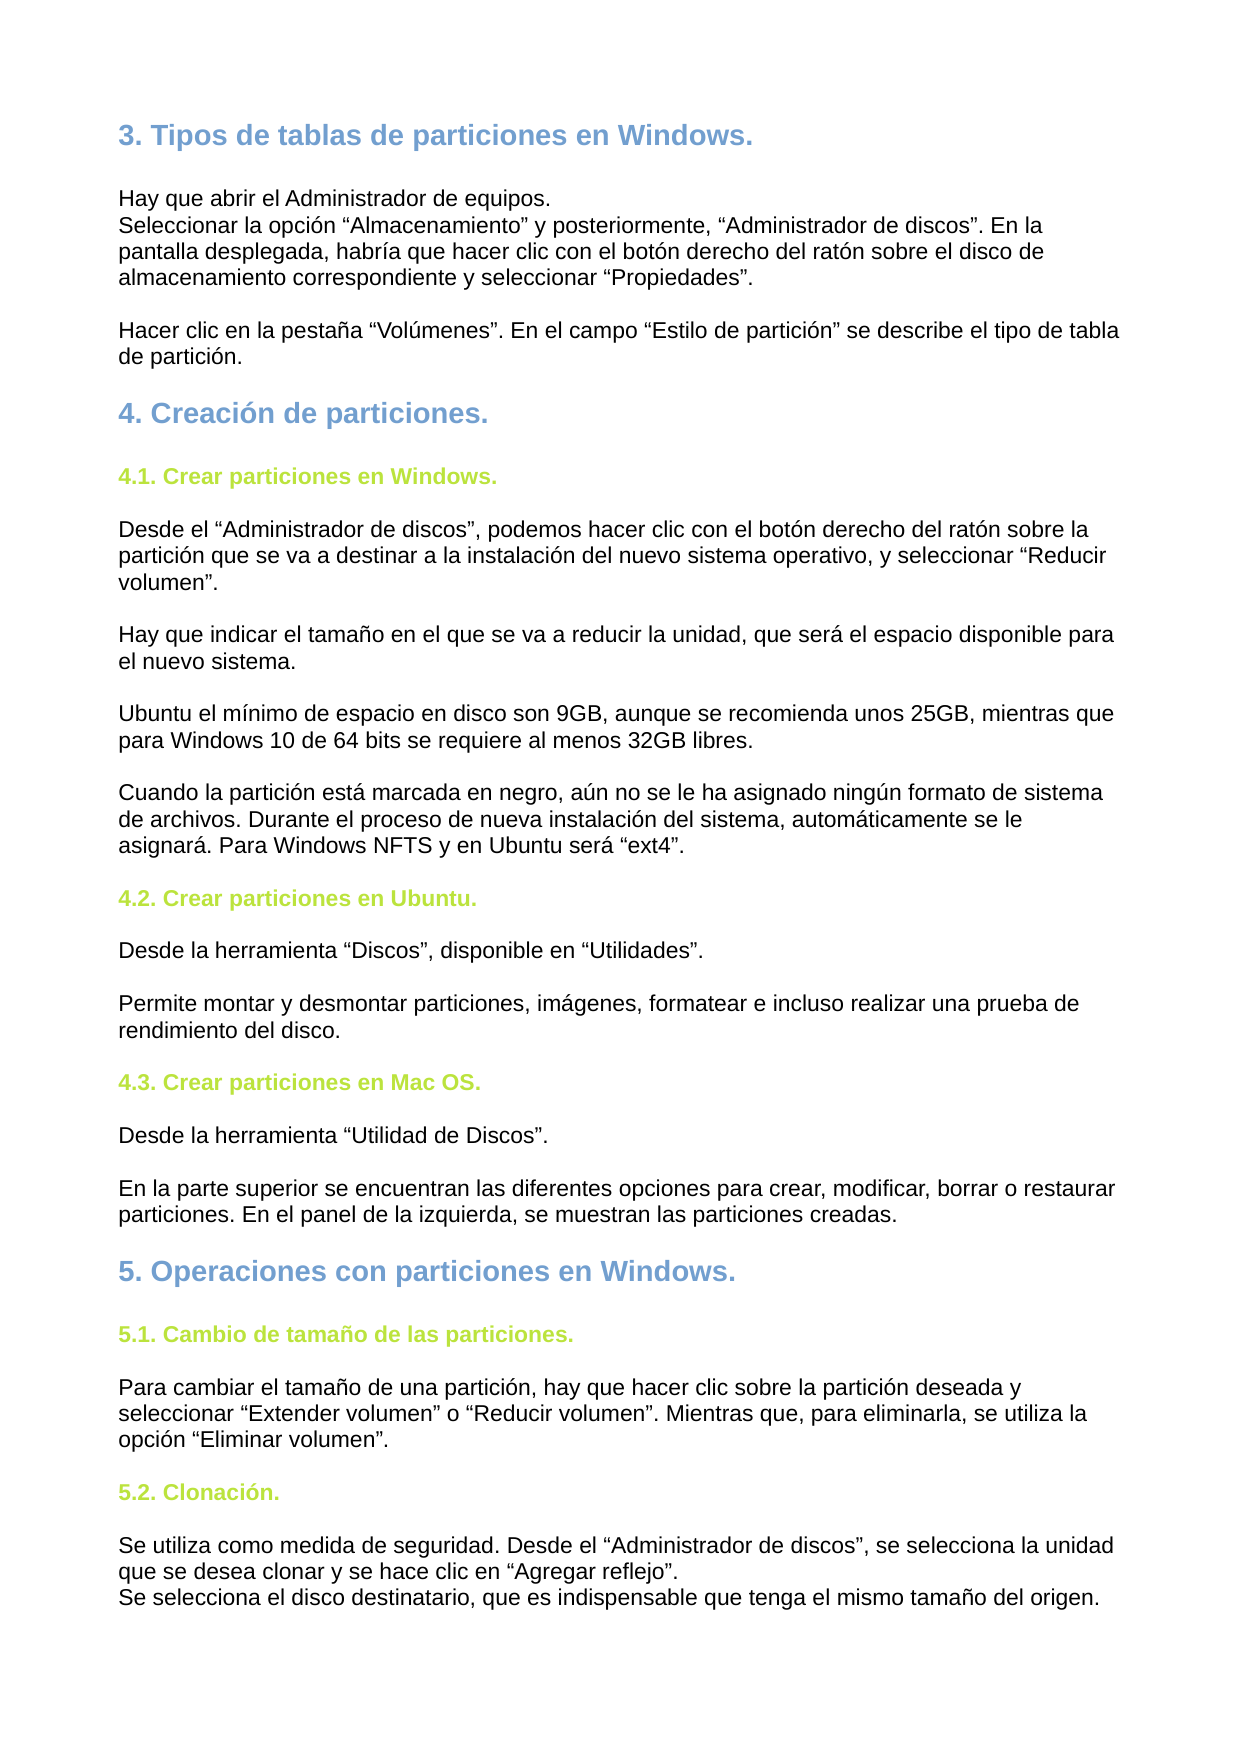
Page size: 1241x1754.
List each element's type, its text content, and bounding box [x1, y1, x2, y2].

text Hacer clic en la pestaña “Volúmenes”. En el campo “Estilo de partición” se describe el tipo de tabla de partición. [118, 317, 1122, 370]
text En la parte superior se encuentran las diferentes opciones para crear, modificar, borrar o restaurar particiones. En el panel de la izquierda, se muestran las particiones creadas. [118, 1175, 1122, 1227]
text Cuando la partición está marcada en negro, aún no se le ha asignado ningún formato de sistema de archivos. Durante el proceso de nueva instalación del sistema, automáticamente se le asignará. Para Windows NFTS y en Ubuntu será “ext4”. [118, 779, 1122, 858]
text 5. Operaciones con particiones en Windows. [118, 1254, 1122, 1287]
text Se utiliza como medida de seguridad. Desde el “Administrador de discos”, se selecciona la unidad que se desea clonar y se hace clic en “Agregar reflejo”. [118, 1532, 1122, 1584]
text Permite montar y desmontar particiones, imágenes, formatear e incluso realizar una prueba de rendimiento del disco. [118, 990, 1122, 1043]
text Para cambiar el tamaño de una partición, hay que hacer clic sobre la partición deseada y seleccionar “Extender volumen” o “Reducir volumen”. Mientras que, para eliminarla, se utiliza la opción “Eliminar volumen”. [118, 1373, 1122, 1453]
text Desde la herramienta “Discos”, disponible en “Utilidades”. [118, 937, 1122, 964]
text 4. Creación de particiones. [118, 396, 1122, 429]
text 5.1. Cambio de tamaño de las particiones. [118, 1321, 1122, 1347]
text Desde el “Administrador de discos”, podemos hacer clic con el botón derecho del ratón sobre la partición que se va a destinar a la instalación del nuevo sistema operativo, y seleccionar “Reducir volumen”. [118, 516, 1122, 595]
text Hay que abrir el Administrador de equipos. [118, 185, 1122, 212]
text Se selecciona el disco destinatario, que es indispensable que tenga el mismo tamaño del origen. [118, 1584, 1122, 1611]
text Seleccionar la opción “Almacenamiento” y posteriormente, “Administrador de discos”. En la pantalla desplegada, habría que hacer clic con el botón derecho del ratón sobre el disco de almacenamiento correspondiente y seleccionar “Propiedades”. [118, 212, 1122, 291]
text 4.2. Crear particiones en Ubuntu. [118, 885, 1122, 911]
text 3. Tipos de tablas de particiones en Windows. [118, 118, 1122, 152]
text 5.2. Clonación. [118, 1479, 1122, 1505]
text Hay que indicar el tamaño en el que se va a reducir la unidad, que será el espacio disponible para el nuevo sistema. [118, 621, 1122, 674]
text 4.1. Crear particiones en Windows. [118, 463, 1122, 489]
text Ubuntu el mínimo de espacio en disco son 9GB, aunque se recomienda unos 25GB, mientras que para Windows 10 de 64 bits se requiere al menos 32GB libres. [118, 700, 1122, 753]
text 4.3. Crear particiones en Mac OS. [118, 1069, 1122, 1096]
text Desde la herramienta “Utilidad de Discos”. [118, 1122, 1122, 1148]
